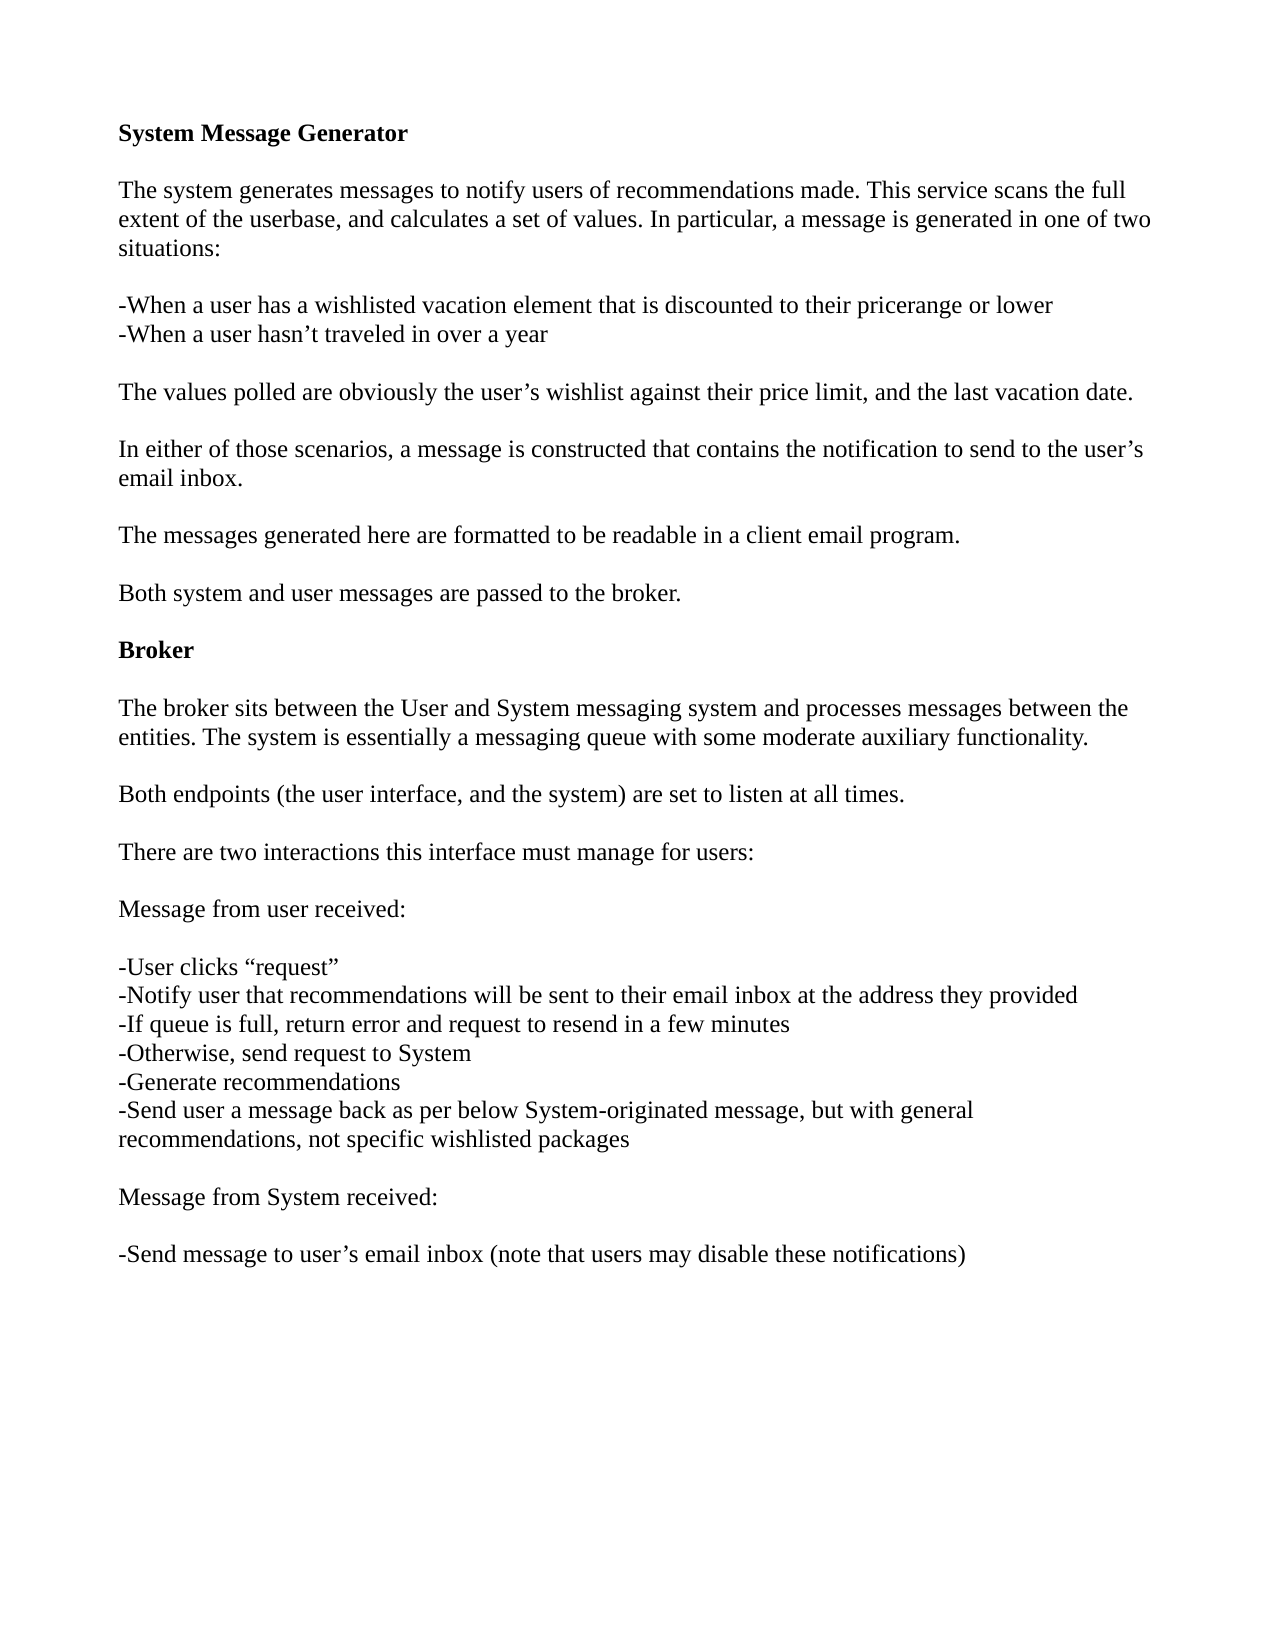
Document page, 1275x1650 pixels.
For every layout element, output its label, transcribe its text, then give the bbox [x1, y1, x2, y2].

text -User clicks “request” [118, 952, 1157, 981]
text -Otherwise, send request to System [118, 1038, 1157, 1067]
text Message from user received: [118, 894, 1157, 923]
text -When a user has a wishlisted vacation element that is discounted to their pricerange or lower [118, 291, 1157, 319]
text System Message Generator [118, 118, 1157, 147]
text -Notify user that recommendations will be sent to their email inbox at the address they provided [118, 981, 1157, 1009]
text -When a user hasn’t traveled in over a year [118, 319, 1157, 348]
text The messages generated here are formatted to be readable in a client email program. [118, 521, 1157, 549]
text The system generates messages to notify users of recommendations made. This service scans the full extent of the userbase, and calculates a set of values. In particular, a message is generated in one of two situations: [118, 176, 1157, 262]
text There are two interactions this interface must manage for users: [118, 837, 1157, 866]
text Both endpoints (the user interface, and the system) are set to listen at all times. [118, 779, 1157, 808]
text The broker sits between the User and System messaging system and processes messages between the entities. The system is essentially a messaging queue with some moderate auxiliary functionality. [118, 693, 1157, 751]
text In either of those scenarios, a message is constructed that contains the notification to send to the user’s email inbox. [118, 434, 1157, 492]
text -Send user a message back as per below System-originated message, but with general recommendations, not specific wishlisted packages [118, 1096, 1157, 1153]
text -If queue is full, return error and request to resend in a few minutes [118, 1009, 1157, 1038]
text Both system and user messages are passed to the broker. [118, 578, 1157, 607]
text Message from System received: [118, 1182, 1157, 1211]
text Broker [118, 636, 1157, 664]
text The values polled are obviously the user’s wishlist against their price limit, and the last vacation date. [118, 377, 1157, 406]
text -Send message to user’s email inbox (note that users may disable these notifications) [118, 1239, 1157, 1268]
text -Generate recommendations [118, 1067, 1157, 1096]
